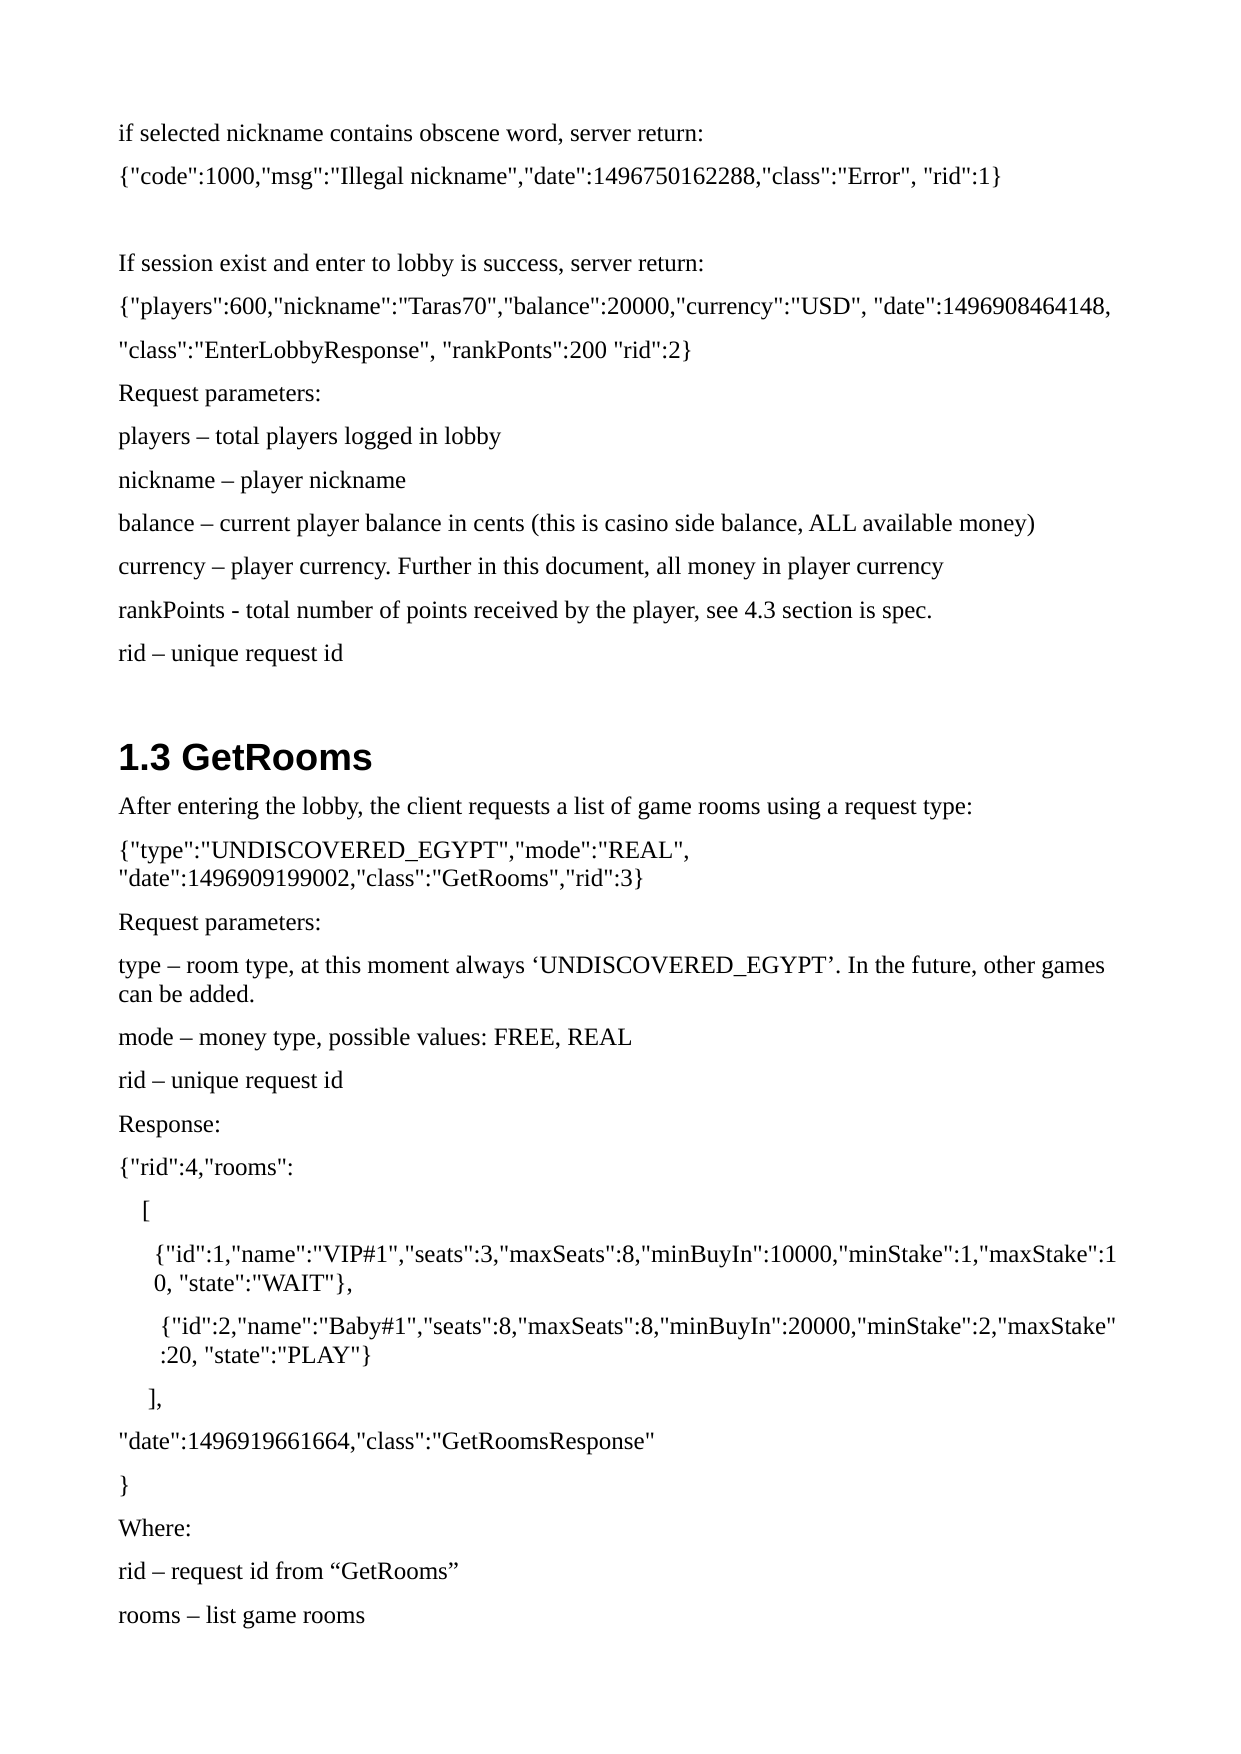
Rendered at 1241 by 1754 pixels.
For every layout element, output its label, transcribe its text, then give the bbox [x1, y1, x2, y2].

text rankPoints - total number of points received by the player, see 4.3 section is spec. [118, 595, 1122, 623]
text type – room type, at this moment always ‘UNDISCOVERED_EGYPT’. In the future, other games can be added. [118, 950, 1122, 1008]
text Request parameters: [118, 378, 1122, 407]
text rid – request id from “GetRooms” [118, 1556, 1122, 1585]
text {"rid":4,"rooms": [118, 1152, 1122, 1181]
text currency – player currency. Further in this document, all money in player currency [118, 551, 1122, 580]
text If session exist and enter to lobby is success, server return: [118, 248, 1122, 277]
text {"code":1000,"msg":"Illegal nickname","date":1496750162288,"class":"Error", "rid":1} [118, 161, 1122, 190]
text "date":1496919661664,"class":"GetRoomsResponse" [118, 1426, 1122, 1455]
text rooms – list game rooms [118, 1600, 1122, 1628]
text mode – money type, possible values: FREE, REAL [118, 1022, 1122, 1051]
text After entering the lobby, the client requests a list of game rooms using a request type: [118, 791, 1122, 820]
text Request parameters: [118, 907, 1122, 936]
text if selected nickname contains obscene word, server return: [118, 118, 1122, 147]
text nickname – player nickname [118, 465, 1122, 493]
text balance – current player balance in cents (this is casino side balance, ALL available money) [118, 508, 1122, 537]
text [ [118, 1196, 1122, 1224]
subtitle 1.3 GetRooms [118, 735, 1122, 779]
text players – total players logged in lobby [118, 421, 1122, 450]
text "class":"EnterLobbyResponse", "rankPonts":200 "rid":2} [118, 335, 1122, 363]
text {"type":"UNDISCOVERED_EGYPT","mode":"REAL", "date":1496909199002,"class":"GetRooms","rid":3} [118, 835, 1122, 892]
text } [118, 1470, 1122, 1498]
text {"players":600,"nickname":"Taras70","balance":20000,"currency":"USD", "date":1496908464148, [118, 291, 1122, 320]
text Response: [118, 1109, 1122, 1138]
text ], [118, 1383, 1122, 1412]
text Where: [118, 1513, 1122, 1542]
text {"id":2,"name":"Baby#1","seats":8,"maxSeats":8,"minBuyIn":20000,"minStake":2,"maxStake":20, "state":"PLAY"} [159, 1311, 1122, 1368]
text {"id":1,"name":"VIP#1","seats":3,"maxSeats":8,"minBuyIn":10000,"minStake":1,"maxStake":10, "state":"WAIT"}, [153, 1239, 1122, 1296]
text rid – unique request id [118, 638, 1122, 667]
text rid – unique request id [118, 1066, 1122, 1094]
